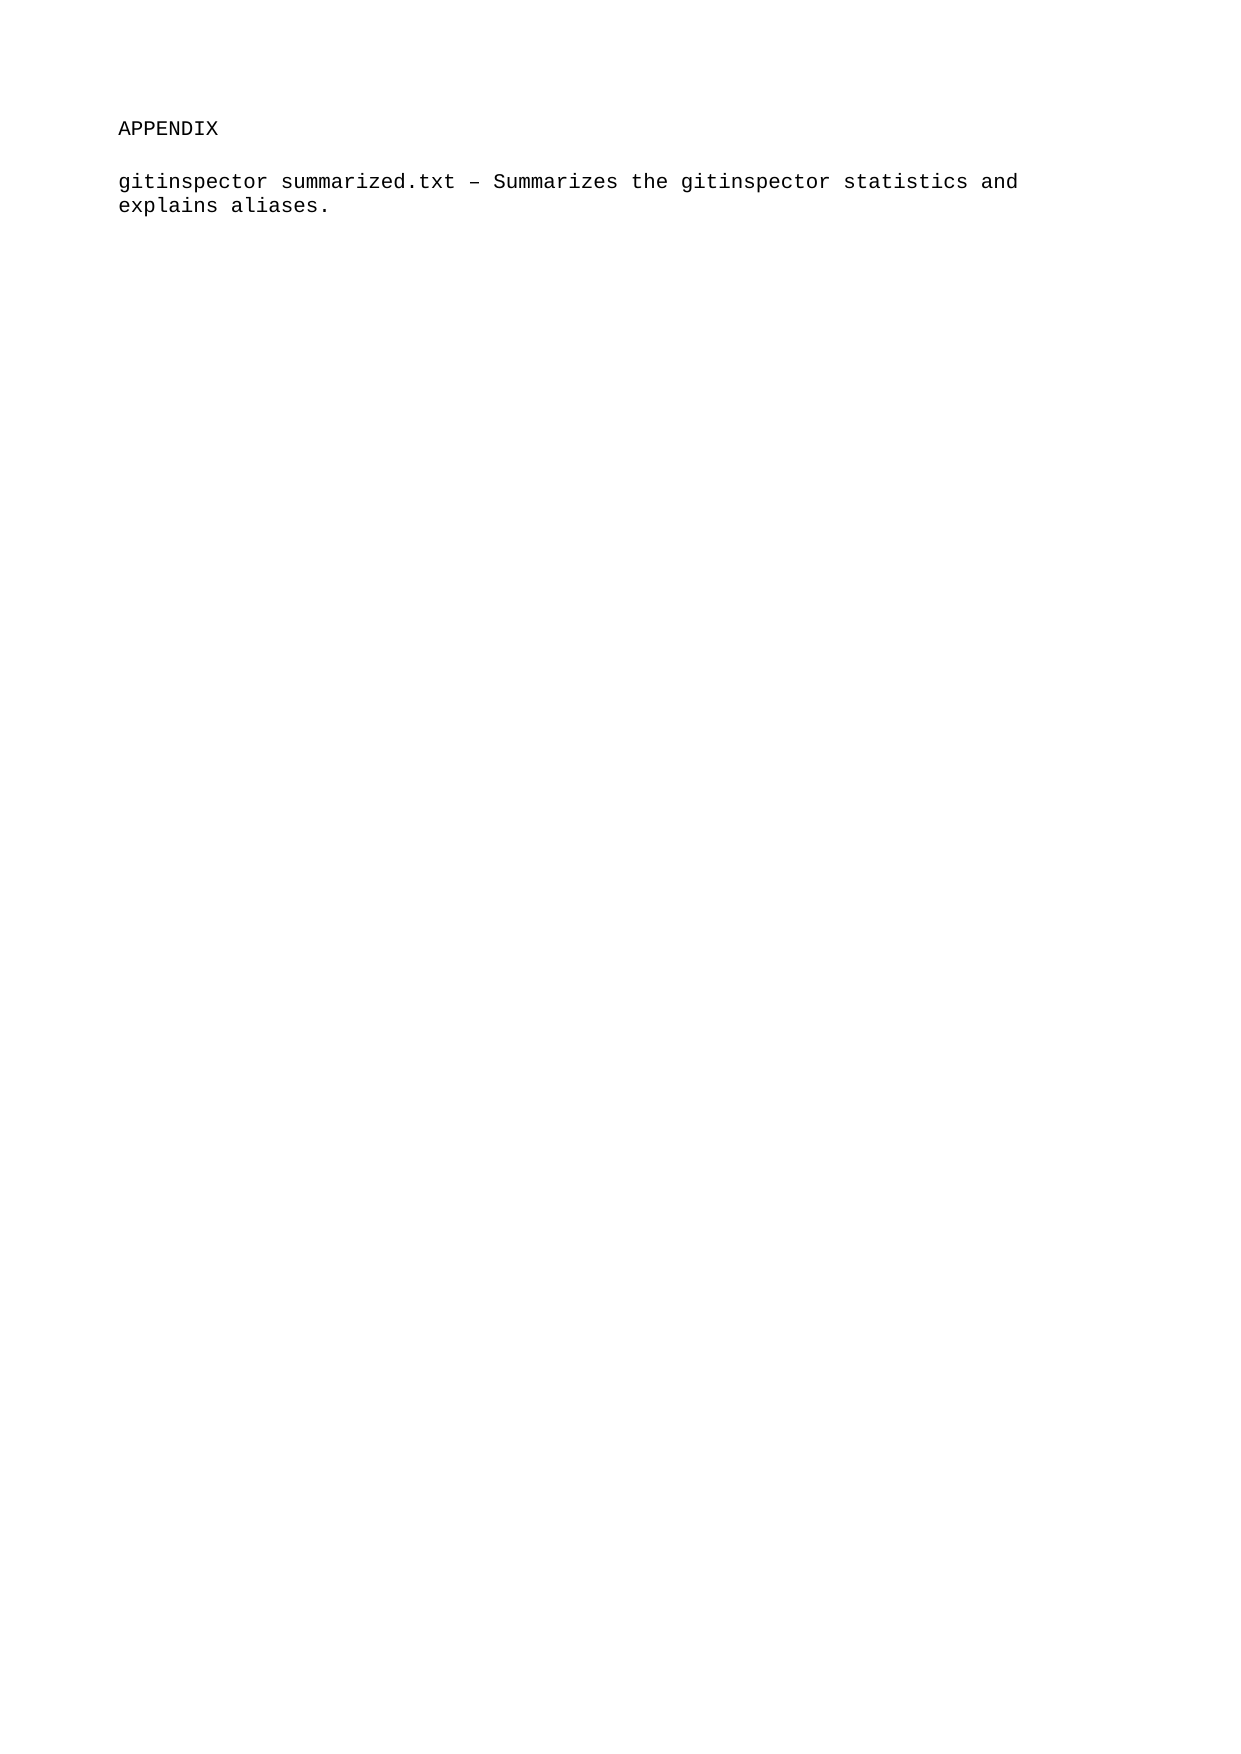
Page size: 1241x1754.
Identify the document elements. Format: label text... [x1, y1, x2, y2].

text APPENDIX [118, 118, 1122, 142]
text gitinspector summarized.txt – Summarizes the gitinspector statistics and explains aliases. [118, 171, 1122, 218]
